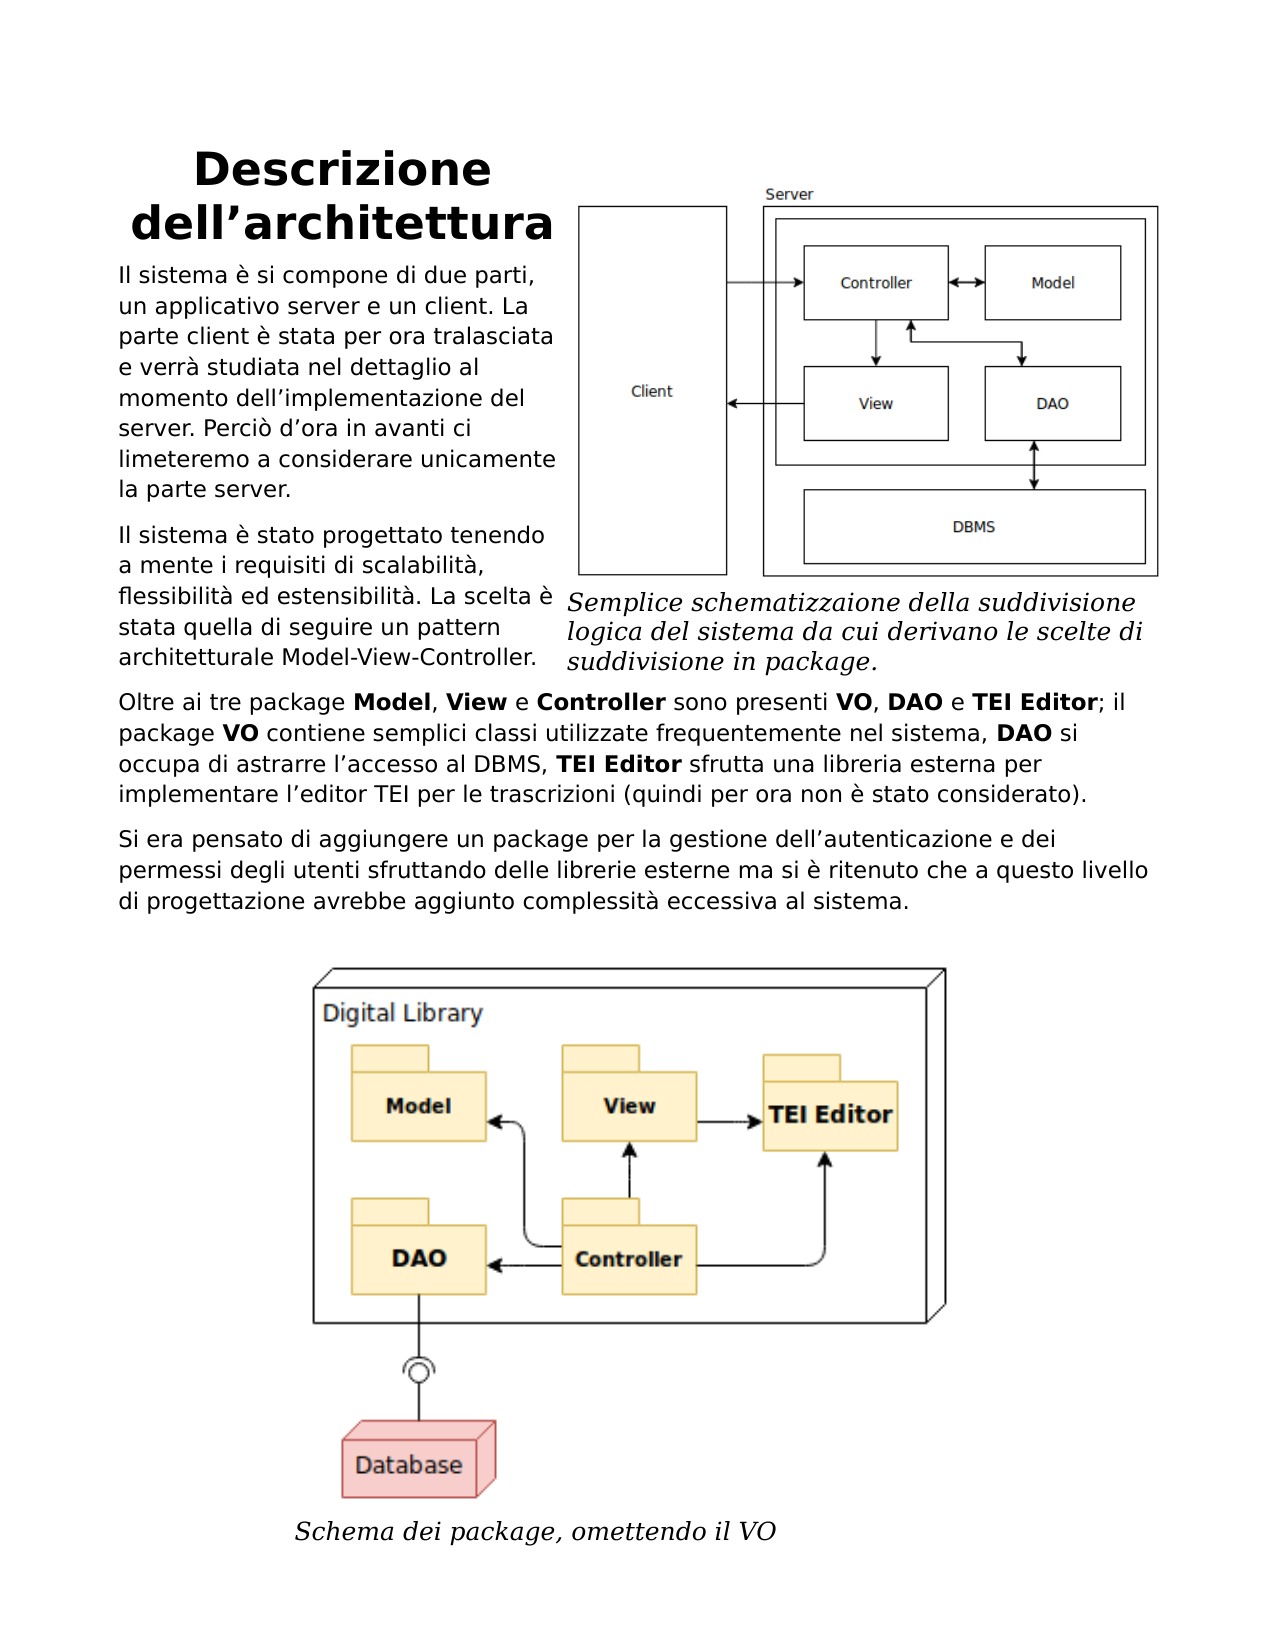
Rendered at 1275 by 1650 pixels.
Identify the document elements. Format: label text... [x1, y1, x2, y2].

text [294, 937, 965, 950]
text Il sistema è si compone di due parti, un applicativo server e un client. La parte client è stata per ora tralasciata e verrà studiata nel dettaglio al momento dell’implementazione del server. Perciò d’ora in avanti ci limeteremo a considerare unicamente la parte server. [118, 262, 566, 503]
picture [566, 169, 1172, 589]
text Si era pensato di aggiungere un package per la gestione dell’autenticazione e dei permessi degli utenti sfruttando delle librerie esterne ma si è ritenuto che a questo livello di progettazione avrebbe aggiunto complessità eccessiva al sistema. [118, 827, 1157, 914]
text Il sistema è stato progettato tenendo a mente i requisiti di scalabilità, flessibilità ed estensibilità. La scelta è stata quella di seguire un pattern architetturale Model-View-Controller. [118, 522, 567, 671]
picture [294, 950, 965, 1518]
text Oltre ai tre package Model, View e Controller sono presenti VO, DAO e TEI Editor; il package VO contiene semplici classi utilizzate frequentemente nel sistema, DAO si occupa di astrarre l’accesso al DBMS, TEI Editor sfrutta una libreria esterna per implementare l’editor TEI per le trascrizioni (quindi per ora non è stato considerato). [118, 689, 1157, 808]
text ssdSemplice schematizzaione della suddivisione logica del sistema da cui derivano le scelte di suddivisione in package. [567, 589, 1172, 676]
text Schema dei package, omettendo il VO [294, 1518, 965, 1547]
title Descrizione dell’architettura [118, 143, 1172, 250]
